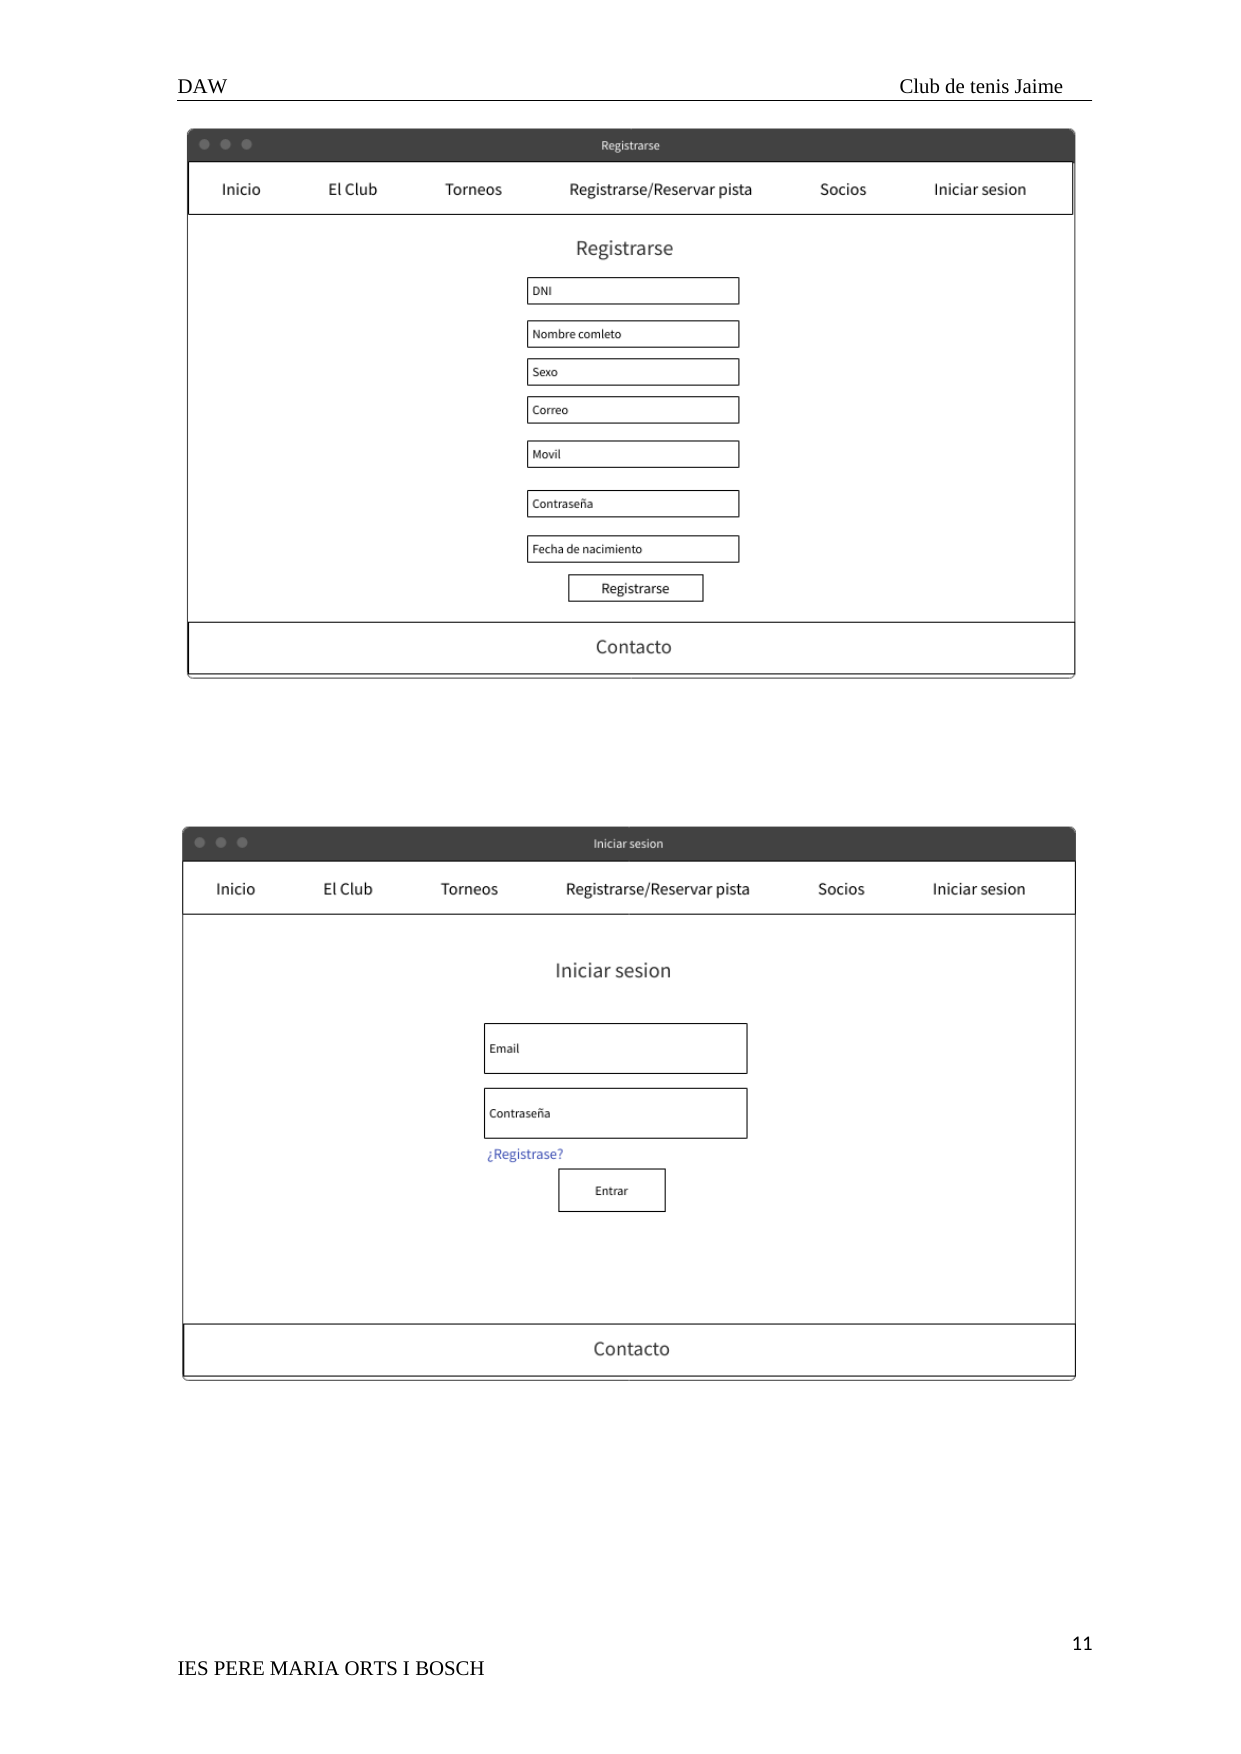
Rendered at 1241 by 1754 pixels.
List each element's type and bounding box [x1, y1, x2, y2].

picture [177, 816, 1082, 1388]
picture [177, 118, 1082, 684]
